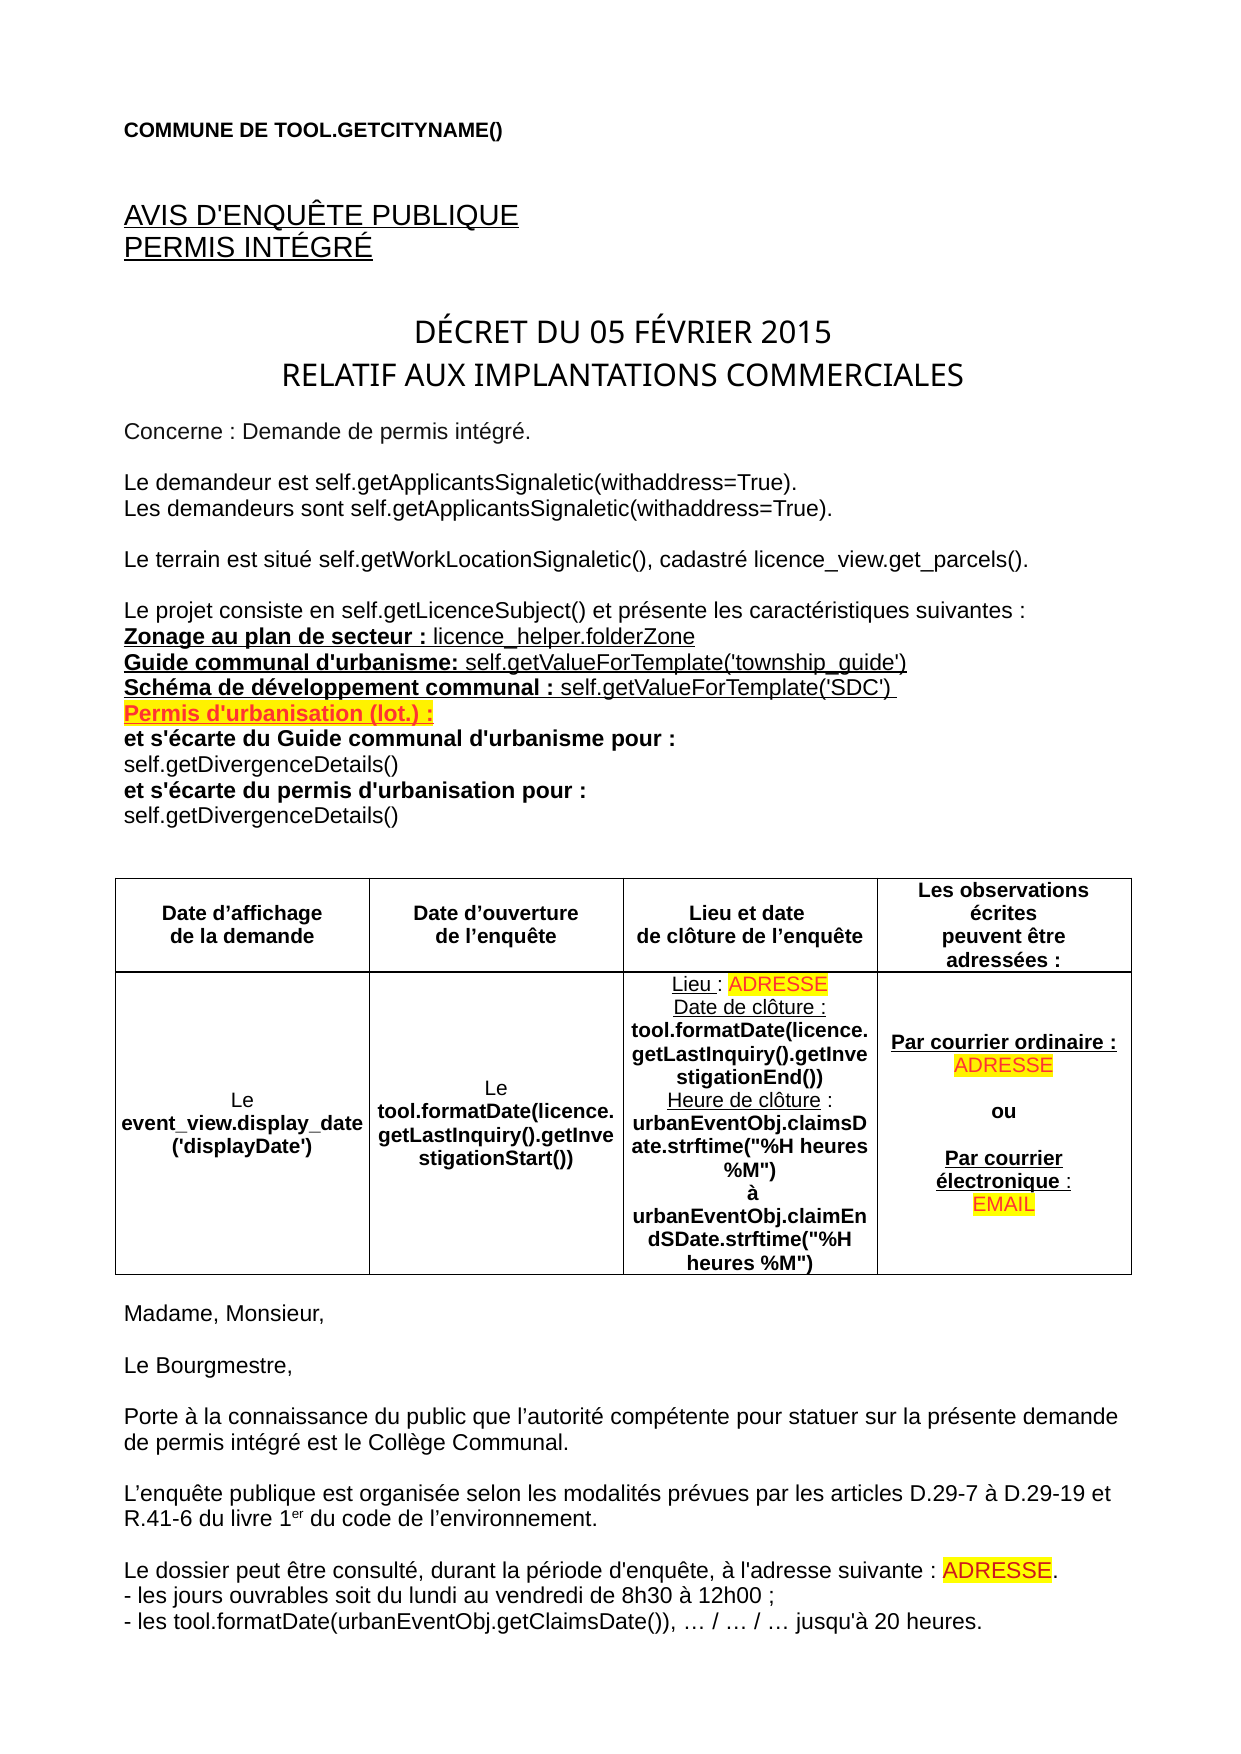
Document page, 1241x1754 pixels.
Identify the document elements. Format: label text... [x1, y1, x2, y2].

text Guide communal d'urbanisme: self.getValueForTemplate('township_guide') [123, 649, 1122, 675]
text Le projet consiste en self.getLicenceSubject() et présente les caractéristiques suivantes : [123, 598, 1122, 623]
text Le Bourgmestre, [123, 1352, 1122, 1378]
text DÉCRET DU 05 FÉVRIER 2015 [123, 310, 1122, 353]
table_header Date d’affichage de la demande [116, 879, 369, 971]
text - les jours ouvrables soit du lundi au vendredi de 8h30 à 12h00 ; [123, 1583, 1122, 1608]
text L’enquête publique est organisée selon les modalités prévues par les articles D.29-7 à D.29-19 et R.41-6 du livre 1er du code de l’environnement. [123, 1480, 1122, 1532]
text Schéma de développement communal : self.getValueForTemplate('SDC') [123, 675, 1122, 700]
text et s'écarte du permis d'urbanisation pour : self.getDivergenceDetails() [123, 777, 1122, 828]
table_header Lieu et date de clôture de l’enquête [624, 879, 877, 971]
text Madame, Monsieur, [123, 1301, 1122, 1327]
table_header Date d’ouverture de l’enquête [370, 879, 623, 971]
table_cell Le tool.formatDate(licence.getLastInquiry().getInvestigationStart()) [370, 973, 623, 1274]
text Porte à la connaissance du public que l’autorité compétente pour statuer sur la présente demande de permis intégré est le Collège Communal. [123, 1403, 1122, 1455]
text - les tool.formatDate(urbanEventObj.getClaimsDate()), … / … / … jusqu'à 20 heures. [123, 1608, 1122, 1634]
text Le terrain est situé self.getWorkLocationSignaletic(), cadastré licence_view.get_parcels(). [123, 547, 1122, 572]
text RELATIF AUX IMPLANTATIONS COMMERCIALES [123, 353, 1122, 395]
text Concerne : Demande de permis intégré. [123, 418, 1122, 444]
text Zonage au plan de secteur : licence_helper.folderZone [123, 623, 1122, 649]
text Permis d'urbanisation (lot.) : [123, 700, 1122, 726]
text et s'écarte du Guide communal d'urbanisme pour : self.getDivergenceDetails() [123, 726, 1122, 777]
text COMMUNE DE tool.getCityName() [123, 118, 1122, 141]
text Le demandeur est self.getApplicantsSignaletic(withaddress=True). [123, 470, 1122, 495]
table_cell Le event_view.display_date('displayDate') [116, 973, 369, 1274]
text Le dossier peut être consulté, durant la période d'enquête, à l'adresse suivante : ADRESSE. [123, 1557, 1122, 1583]
table_cell Lieu : ADRESSE Date de clôture : tool.formatDate(licence.getLastInquiry().getInvestigationEnd()) Heure de clôture : urbanEventObj.claimsDate.strftime("%H heures %M") à urbanEventObj.claimEndSDate.strftime("%H heures %M") [624, 973, 877, 1274]
text Les demandeurs sont self.getApplicantsSignaletic(withaddress=True). [123, 495, 1122, 521]
table_cell Par courrier ordinaire : ADRESSE ou Par courrier électronique : EMAIL [878, 973, 1131, 1274]
title Avis d'ENQUÊTE PUBLIQUE PERMIS INTÉGRÉ [123, 198, 1122, 264]
table_header Les observations écrites peuvent être adressées : [878, 879, 1131, 971]
